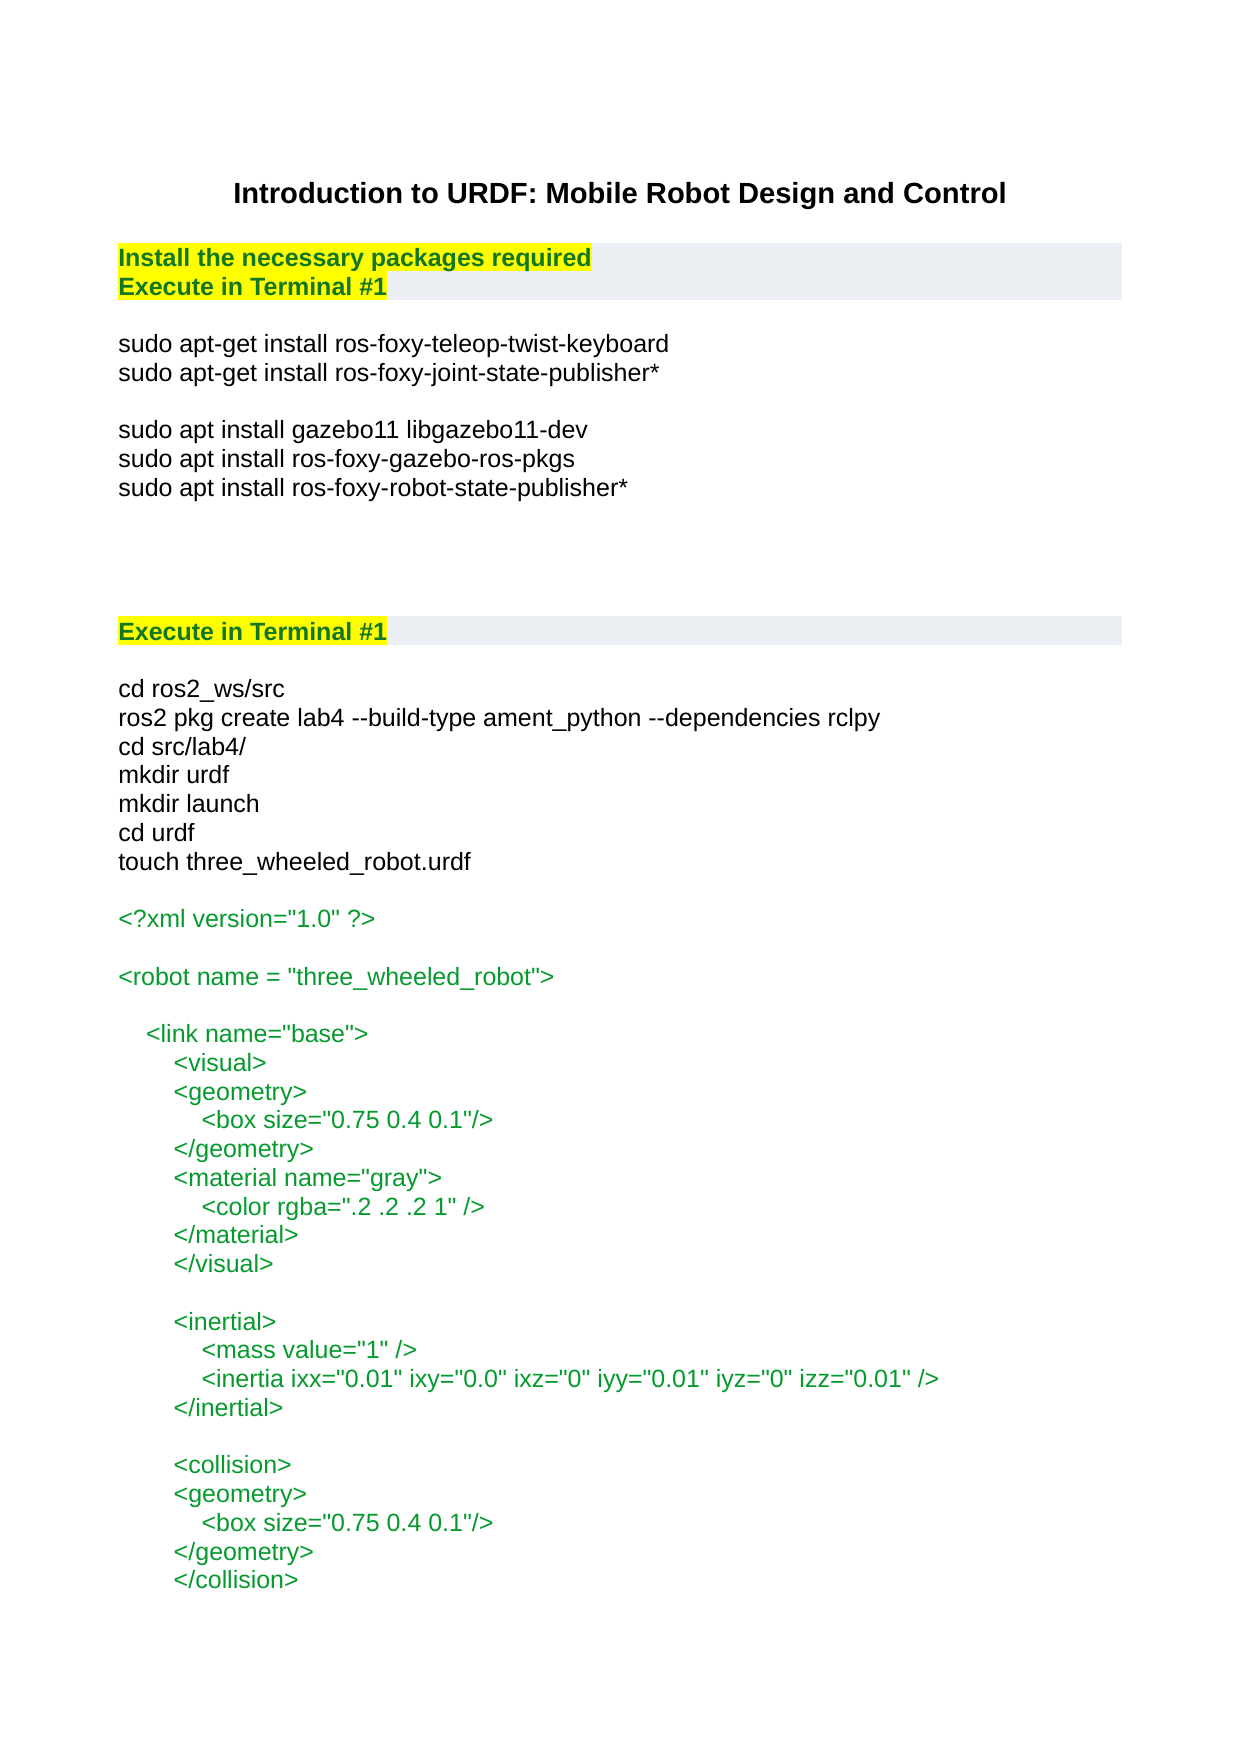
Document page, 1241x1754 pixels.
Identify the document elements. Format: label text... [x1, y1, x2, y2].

text sudo apt install ros-foxy-robot-state-publisher* [118, 473, 1122, 501]
text touch three_wheeled_robot.urdf [118, 846, 1122, 875]
text sudo apt install gazebo11 libgazebo11-dev [118, 415, 1122, 444]
text Execute in Terminal #1 [118, 271, 1122, 300]
text </geometry> [118, 1134, 1122, 1163]
text Introduction to URDF: Mobile Robot Design and Control [118, 176, 1122, 209]
text cd ros2_ws/src [118, 674, 1122, 703]
text <mass value="1" /> [118, 1335, 1122, 1364]
text <material name="gray"> [118, 1163, 1122, 1191]
text mkdir urdf [118, 760, 1122, 789]
text </material> [118, 1220, 1122, 1249]
text <visual> [118, 1048, 1122, 1076]
text sudo apt-get install ros-foxy-teleop-twist-keyboard [118, 329, 1122, 358]
text </inertial> [118, 1393, 1122, 1421]
text <collision> [118, 1450, 1122, 1479]
text cd src/lab4/ [118, 731, 1122, 760]
text Install the necessary packages required [118, 243, 1122, 271]
text <?xml version="1.0" ?> [118, 904, 1122, 933]
text sudo apt install ros-foxy-gazebo-ros-pkgs [118, 444, 1122, 473]
text <link name="base"> [118, 1019, 1122, 1048]
text </visual> [118, 1249, 1122, 1278]
text cd urdf [118, 818, 1122, 846]
text <inertial> [118, 1306, 1122, 1335]
text sudo apt-get install ros-foxy-joint-state-publisher* [118, 358, 1122, 386]
text </collision> [118, 1565, 1122, 1594]
text </geometry> [118, 1536, 1122, 1565]
text <geometry> [118, 1479, 1122, 1508]
text mkdir launch [118, 789, 1122, 818]
text <box size="0.75 0.4 0.1"/> [118, 1105, 1122, 1134]
text <box size="0.75 0.4 0.1"/> [118, 1508, 1122, 1536]
text <geometry> [118, 1076, 1122, 1105]
text <color rgba=".2 .2 .2 1" /> [118, 1191, 1122, 1220]
text Execute in Terminal #1 [118, 616, 1122, 645]
text <robot name = "three_wheeled_robot"> [118, 961, 1122, 990]
text <inertia ixx="0.01" ixy="0.0" ixz="0" iyy="0.01" iyz="0" izz="0.01" /> [118, 1364, 1122, 1393]
text ros2 pkg create lab4 --build-type ament_python --dependencies rclpy [118, 703, 1122, 731]
